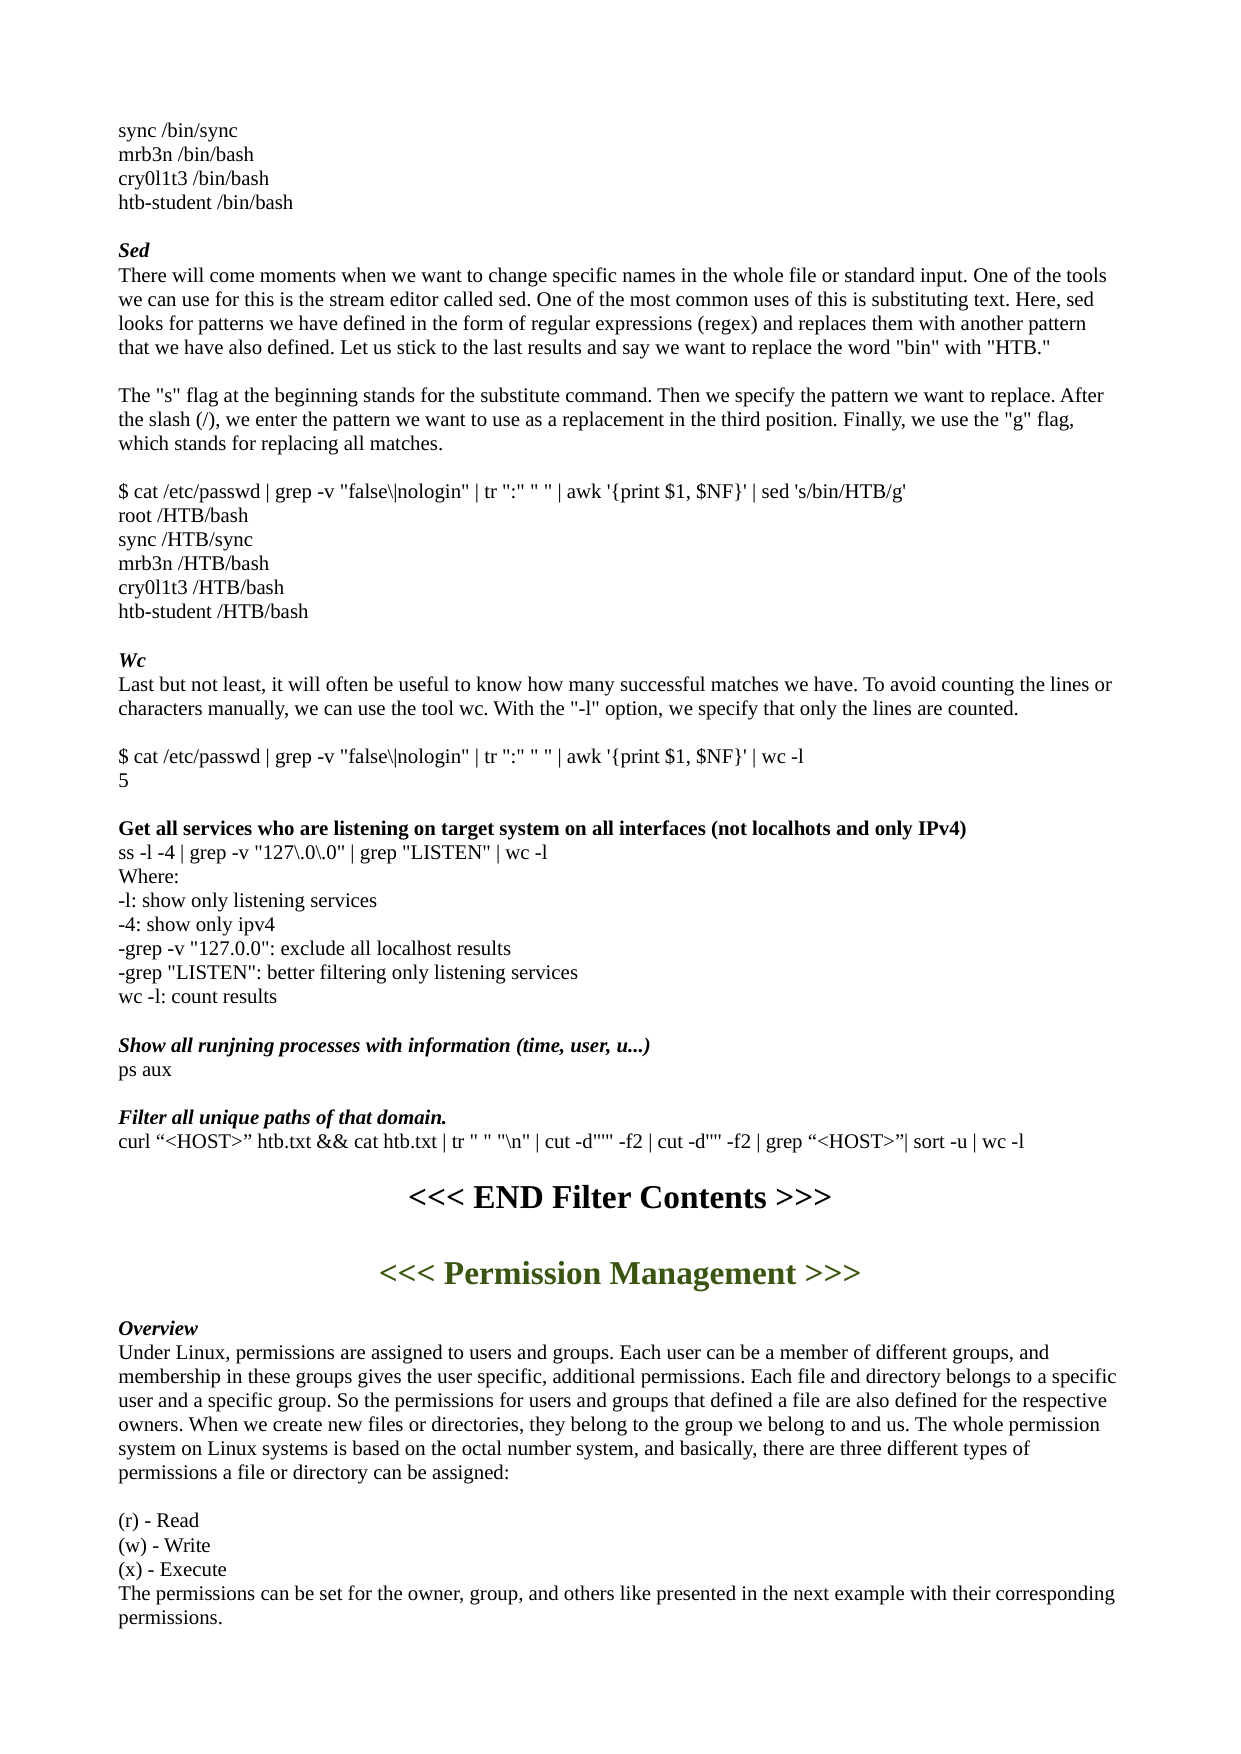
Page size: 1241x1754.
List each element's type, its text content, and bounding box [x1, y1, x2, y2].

text Overview [118, 1316, 1122, 1340]
text sync /bin/sync [118, 118, 1122, 142]
text Get all services who are listening on target system on all interfaces (not localhots and only IPv4) [118, 816, 1122, 840]
text Filter all unique paths of that domain. [118, 1105, 1122, 1129]
text ps aux [118, 1057, 1122, 1081]
text mrb3n /bin/bash [118, 142, 1122, 166]
text -grep "LISTEN": better filtering only listening services [118, 960, 1122, 984]
text root /HTB/bash [118, 503, 1122, 527]
text (r) - Read [118, 1508, 1122, 1532]
text cry0l1t3 /HTB/bash [118, 575, 1122, 599]
text <<< Permission Management >>> [118, 1253, 1122, 1292]
text Where: [118, 864, 1122, 888]
text (x) - Execute [118, 1557, 1122, 1581]
text -grep -v "127.0.0": exclude all localhost results [118, 936, 1122, 960]
text There will come moments when we want to change specific names in the whole file or standard input. One of the tools we can use for this is the stream editor called sed. One of the most common uses of this is substituting text. Here, sed looks for patterns we have defined in the form of regular expressions (regex) and replaces them with another pattern that we have also defined. Let us stick to the last results and say we want to replace the word "bin" with "HTB." [118, 262, 1122, 359]
text $ cat /etc/passwd | grep -v "false\|nologin" | tr ":" " " | awk '{print $1, $NF}' | wc -l [118, 744, 1122, 768]
text (w) - Write [118, 1532, 1122, 1557]
text sync /HTB/sync [118, 527, 1122, 551]
text mrb3n /HTB/bash [118, 551, 1122, 575]
text Show all runjning processes with information (time, user, u...) [118, 1032, 1122, 1057]
text The "s" flag at the beginning stands for the substitute command. Then we specify the pattern we want to replace. After the slash (/), we enter the pattern we want to use as a replacement in the third position. Finally, we use the "g" flag, which stands for replacing all matches. [118, 383, 1122, 455]
text Last but not least, it will often be useful to know how many successful matches we have. To avoid counting the lines or characters manually, we can use the tool wc. With the "-l" option, we specify that only the lines are counted. [118, 672, 1122, 720]
text 5 [118, 768, 1122, 792]
text <<< END Filter Contents >>> [118, 1177, 1122, 1215]
text $ cat /etc/passwd | grep -v "false\|nologin" | tr ":" " " | awk '{print $1, $NF}' | sed 's/bin/HTB/g' [118, 479, 1122, 503]
text -l: show only listening services [118, 888, 1122, 912]
text wc -l: count results [118, 984, 1122, 1008]
text htb-student /bin/bash [118, 190, 1122, 214]
text ss -l -4 | grep -v "127\.0\.0" | grep "LISTEN" | wc -l [118, 840, 1122, 864]
text Sed [118, 238, 1122, 262]
text The permissions can be set for the owner, group, and others like presented in the next example with their corresponding permissions. [118, 1581, 1122, 1629]
text Under Linux, permissions are assigned to users and groups. Each user can be a member of different groups, and membership in these groups gives the user specific, additional permissions. Each file and directory belongs to a specific user and a specific group. So the permissions for users and groups that defined a file are also defined for the respective owners. When we create new files or directories, they belong to the group we belong to and us. The whole permission system on Linux systems is based on the octal number system, and basically, there are three different types of permissions a file or directory can be assigned: [118, 1340, 1122, 1484]
text curl “<HOST>” htb.txt && cat htb.txt | tr " " "\n" | cut -d"'" -f2 | cut -d'"' -f2 | grep “<HOST>”| sort -u | wc -l [118, 1129, 1122, 1153]
text -4: show only ipv4 [118, 912, 1122, 936]
text htb-student /HTB/bash [118, 599, 1122, 623]
text cry0l1t3 /bin/bash [118, 166, 1122, 190]
text Wc [118, 647, 1122, 672]
